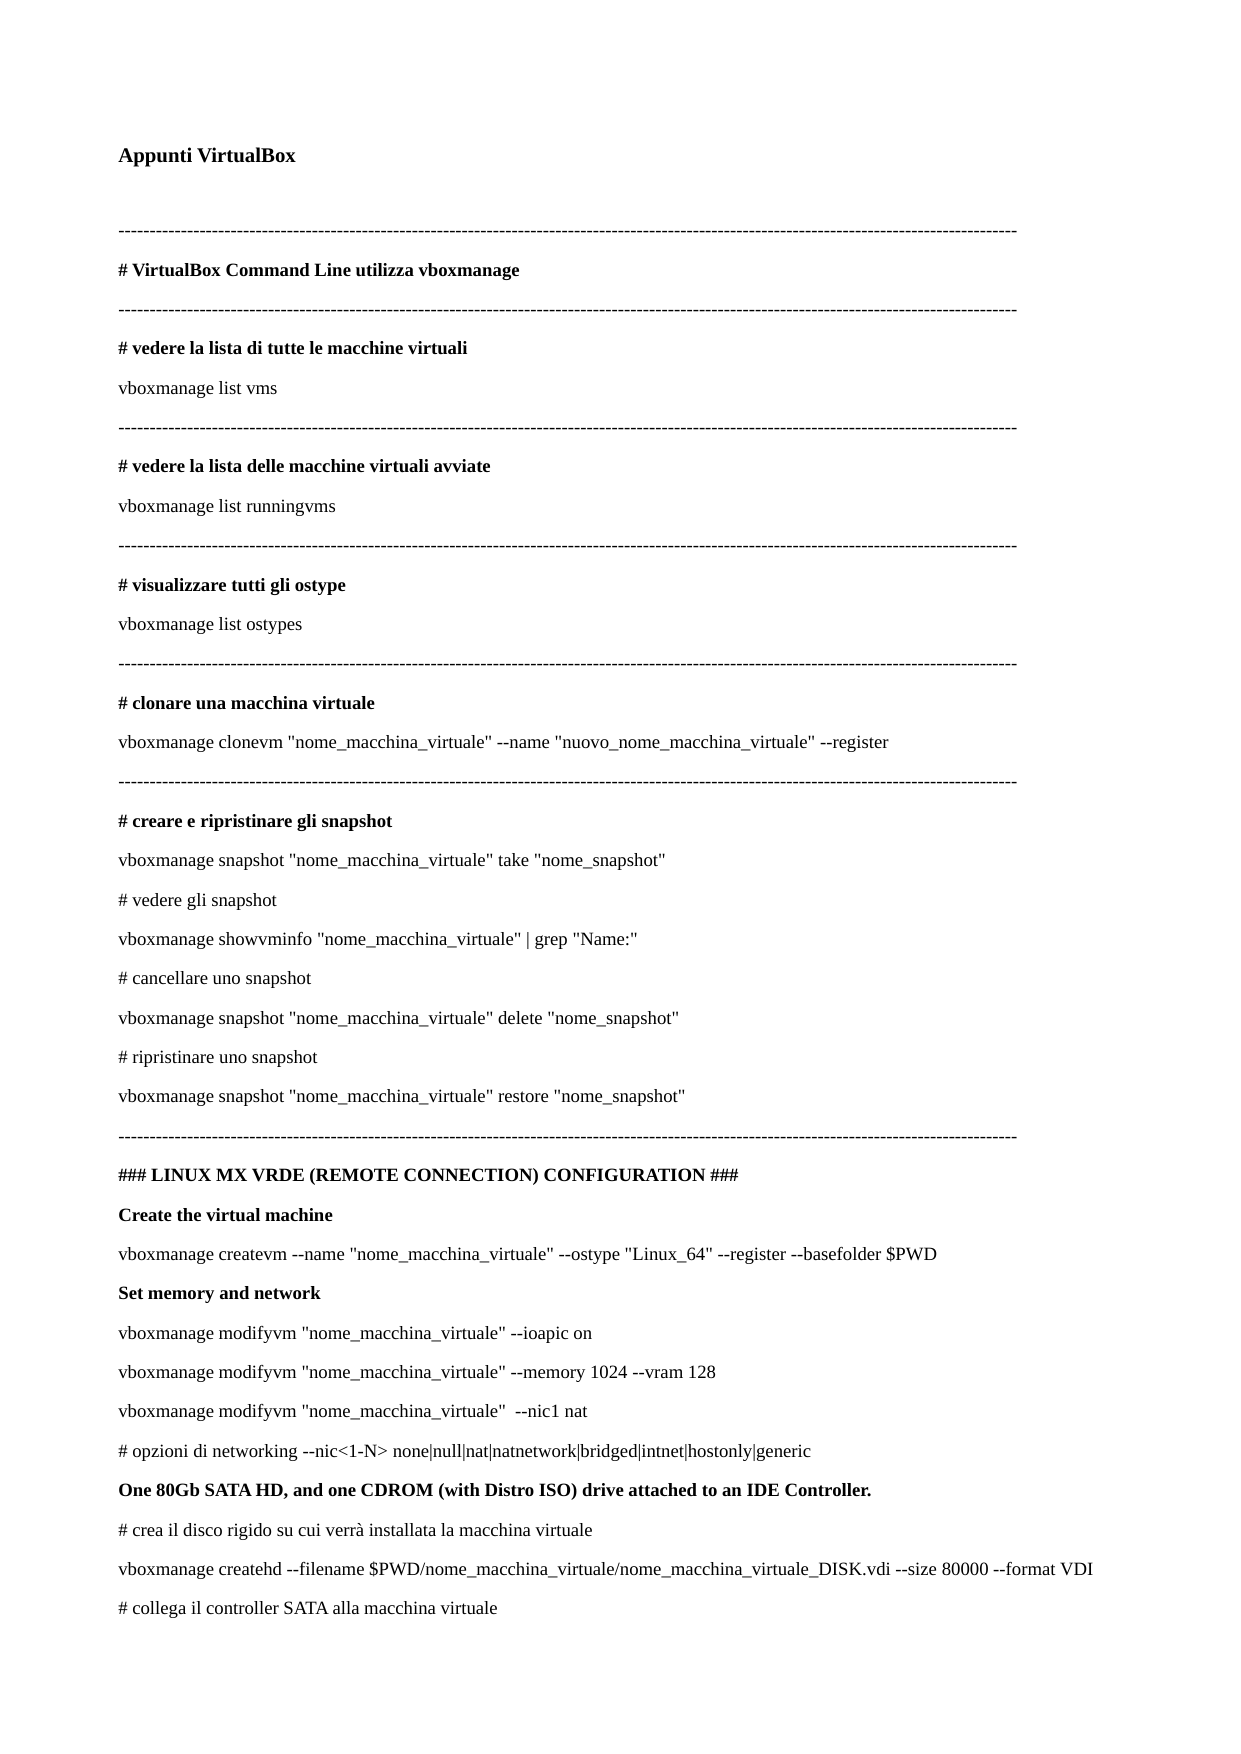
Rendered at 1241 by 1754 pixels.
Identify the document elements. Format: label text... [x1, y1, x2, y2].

text ------------------------------------------------------------------------------------------------------------------------------------------------ [118, 770, 1122, 792]
text ------------------------------------------------------------------------------------------------------------------------------------------------ [118, 1125, 1122, 1146]
text # visualizzare tutti gli ostype [118, 573, 1122, 595]
text vboxmanage list ostypes [118, 613, 1122, 634]
text vboxmanage snapshot "nome_macchina_virtuale" take "nome_snapshot" [118, 849, 1122, 871]
text vboxmanage list runningvms [118, 495, 1122, 516]
text # vedere gli snapshot [118, 888, 1122, 910]
text vboxmanage snapshot "nome_macchina_virtuale" restore "nome_snapshot" [118, 1085, 1122, 1107]
text ------------------------------------------------------------------------------------------------------------------------------------------------ [118, 298, 1122, 319]
text ------------------------------------------------------------------------------------------------------------------------------------------------ [118, 219, 1122, 241]
text vboxmanage snapshot "nome_macchina_virtuale" delete "nome_snapshot" [118, 1007, 1122, 1028]
text # crea il disco rigido su cui verrà installata la macchina virtuale [118, 1518, 1122, 1540]
text Create the virtual machine [118, 1203, 1122, 1225]
text vboxmanage createvm --name "nome_macchina_virtuale" --ostype "Linux_64" --register --basefolder $PWD [118, 1243, 1122, 1264]
text vboxmanage list vms [118, 377, 1122, 398]
text # vedere la lista delle macchine virtuali avviate [118, 455, 1122, 477]
text # opzioni di networking --nic<1-N> none|null|nat|natnetwork|bridged|intnet|hostonly|generic [118, 1440, 1122, 1461]
text # vedere la lista di tutte le macchine virtuali [118, 337, 1122, 359]
text # cancellare uno snapshot [118, 967, 1122, 989]
text ### LINUX MX VRDE (REMOTE CONNECTION) CONFIGURATION ### [118, 1164, 1122, 1186]
text One 80Gb SATA HD, and one CDROM (with Distro ISO) drive attached to an IDE Controller. [118, 1479, 1122, 1501]
text vboxmanage clonevm "nome_macchina_virtuale" --name "nuovo_nome_macchina_virtuale" --register [118, 731, 1122, 752]
text vboxmanage modifyvm "nome_macchina_virtuale" --ioapic on [118, 1322, 1122, 1343]
text vboxmanage createhd --filename $PWD/nome_macchina_virtuale/nome_macchina_virtuale_DISK.vdi --size 80000 --format VDI [118, 1558, 1122, 1579]
text vboxmanage modifyvm "nome_macchina_virtuale" --nic1 nat [118, 1400, 1122, 1422]
text # clonare una macchina virtuale [118, 692, 1122, 713]
text Set memory and network [118, 1282, 1122, 1304]
text ------------------------------------------------------------------------------------------------------------------------------------------------ [118, 652, 1122, 674]
text # ripristinare uno snapshot [118, 1046, 1122, 1067]
text ------------------------------------------------------------------------------------------------------------------------------------------------ [118, 416, 1122, 437]
subtitle Appunti VirtualBox [118, 143, 1122, 167]
text # creare e ripristinare gli snapshot [118, 810, 1122, 831]
text vboxmanage modifyvm "nome_macchina_virtuale" --memory 1024 --vram 128 [118, 1361, 1122, 1382]
text vboxmanage showvminfo "nome_macchina_virtuale" | grep "Name:" [118, 928, 1122, 949]
text # collega il controller SATA alla macchina virtuale [118, 1597, 1122, 1619]
text # VirtualBox Command Line utilizza vboxmanage [118, 258, 1122, 280]
text ------------------------------------------------------------------------------------------------------------------------------------------------ [118, 534, 1122, 556]
